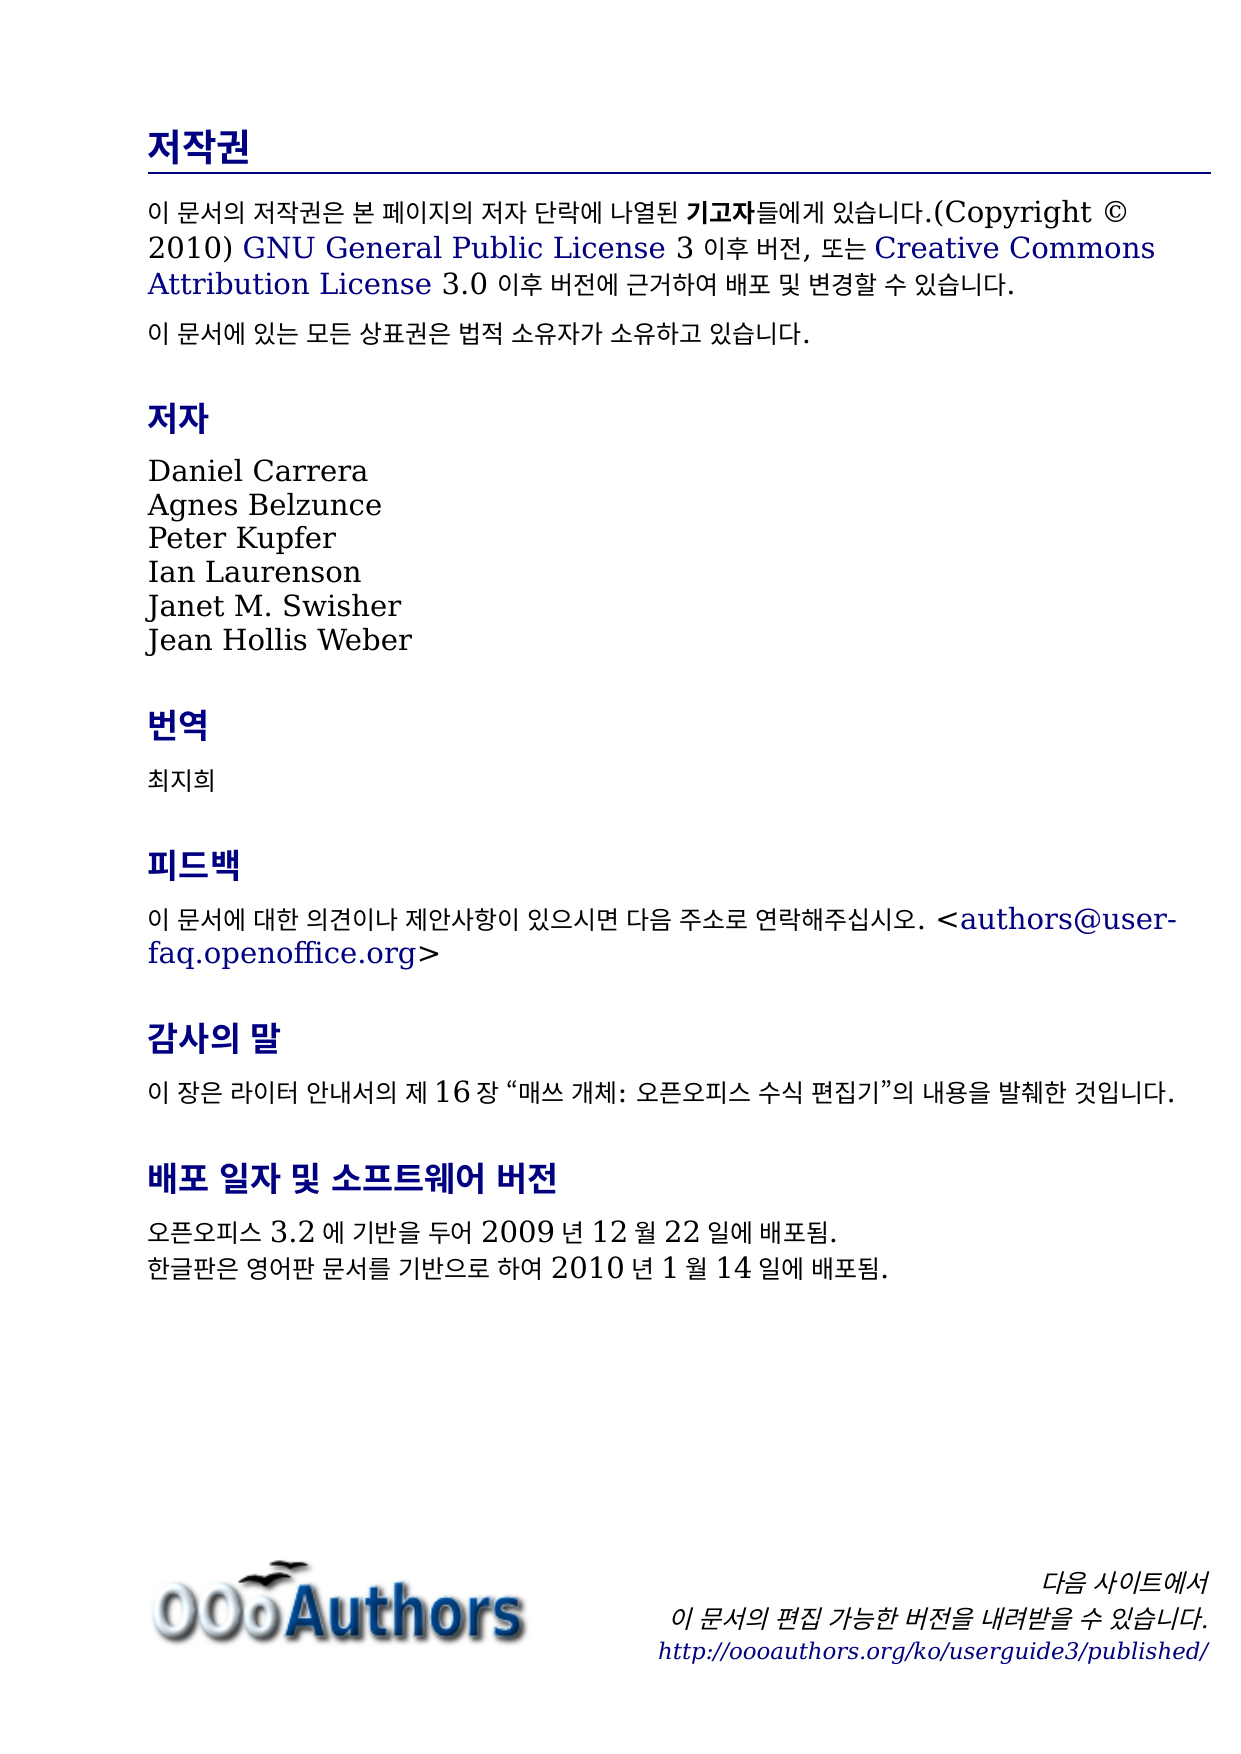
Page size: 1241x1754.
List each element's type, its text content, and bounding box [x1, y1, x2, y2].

text 이 장은 라이터 안내서의 제16장 “매쓰 개체: 오픈오피스 수식 편집기”의 내용을 발췌한 것입니다. [148, 1074, 1211, 1110]
text 이 문서에 대한 의견이나 제안사항이 있으시면 다음 주소로 연락해주십시오. <authors@user-faq.openoffice.org> [148, 900, 1211, 971]
text 오픈오피스 3.2에 기반을 두어 2009년 12월 22일에 배포됨. 한글판은 영어판 문서를 기반으로 하여 2010년 1월 14일에 배포됨. [148, 1213, 1211, 1286]
subtitle 저작권 [148, 118, 1211, 172]
text 이 문서에 있는 모든 상표권은 법적 소유자가 소유하고 있습니다. [148, 314, 1211, 351]
text 감사의 말 [148, 1013, 1211, 1061]
picture [148, 1554, 533, 1651]
text 저자 [148, 393, 1211, 442]
text 피드백 [148, 839, 1211, 888]
text 배포 일자 및 소프트웨어 버전 [148, 1152, 1211, 1201]
text Daniel Carrera Agnes Belzunce Peter Kupfer Ian Laurenson Janet M. Swisher Jean Hollis Weber [148, 454, 1211, 658]
text 번역 [148, 700, 1211, 748]
text 이 문서의 저작권은 본 페이지의 저자 단락에 나열된 기고자들에게 있습니다.(Copyright © 2010) GNU General Public License 3 이후 버전, 또는 Creative Commons Attribution License 3.0 이후 버전에 근거하여 배포 및 변경할 수 있습니다. [148, 193, 1211, 302]
text 최지희 [148, 761, 1211, 797]
